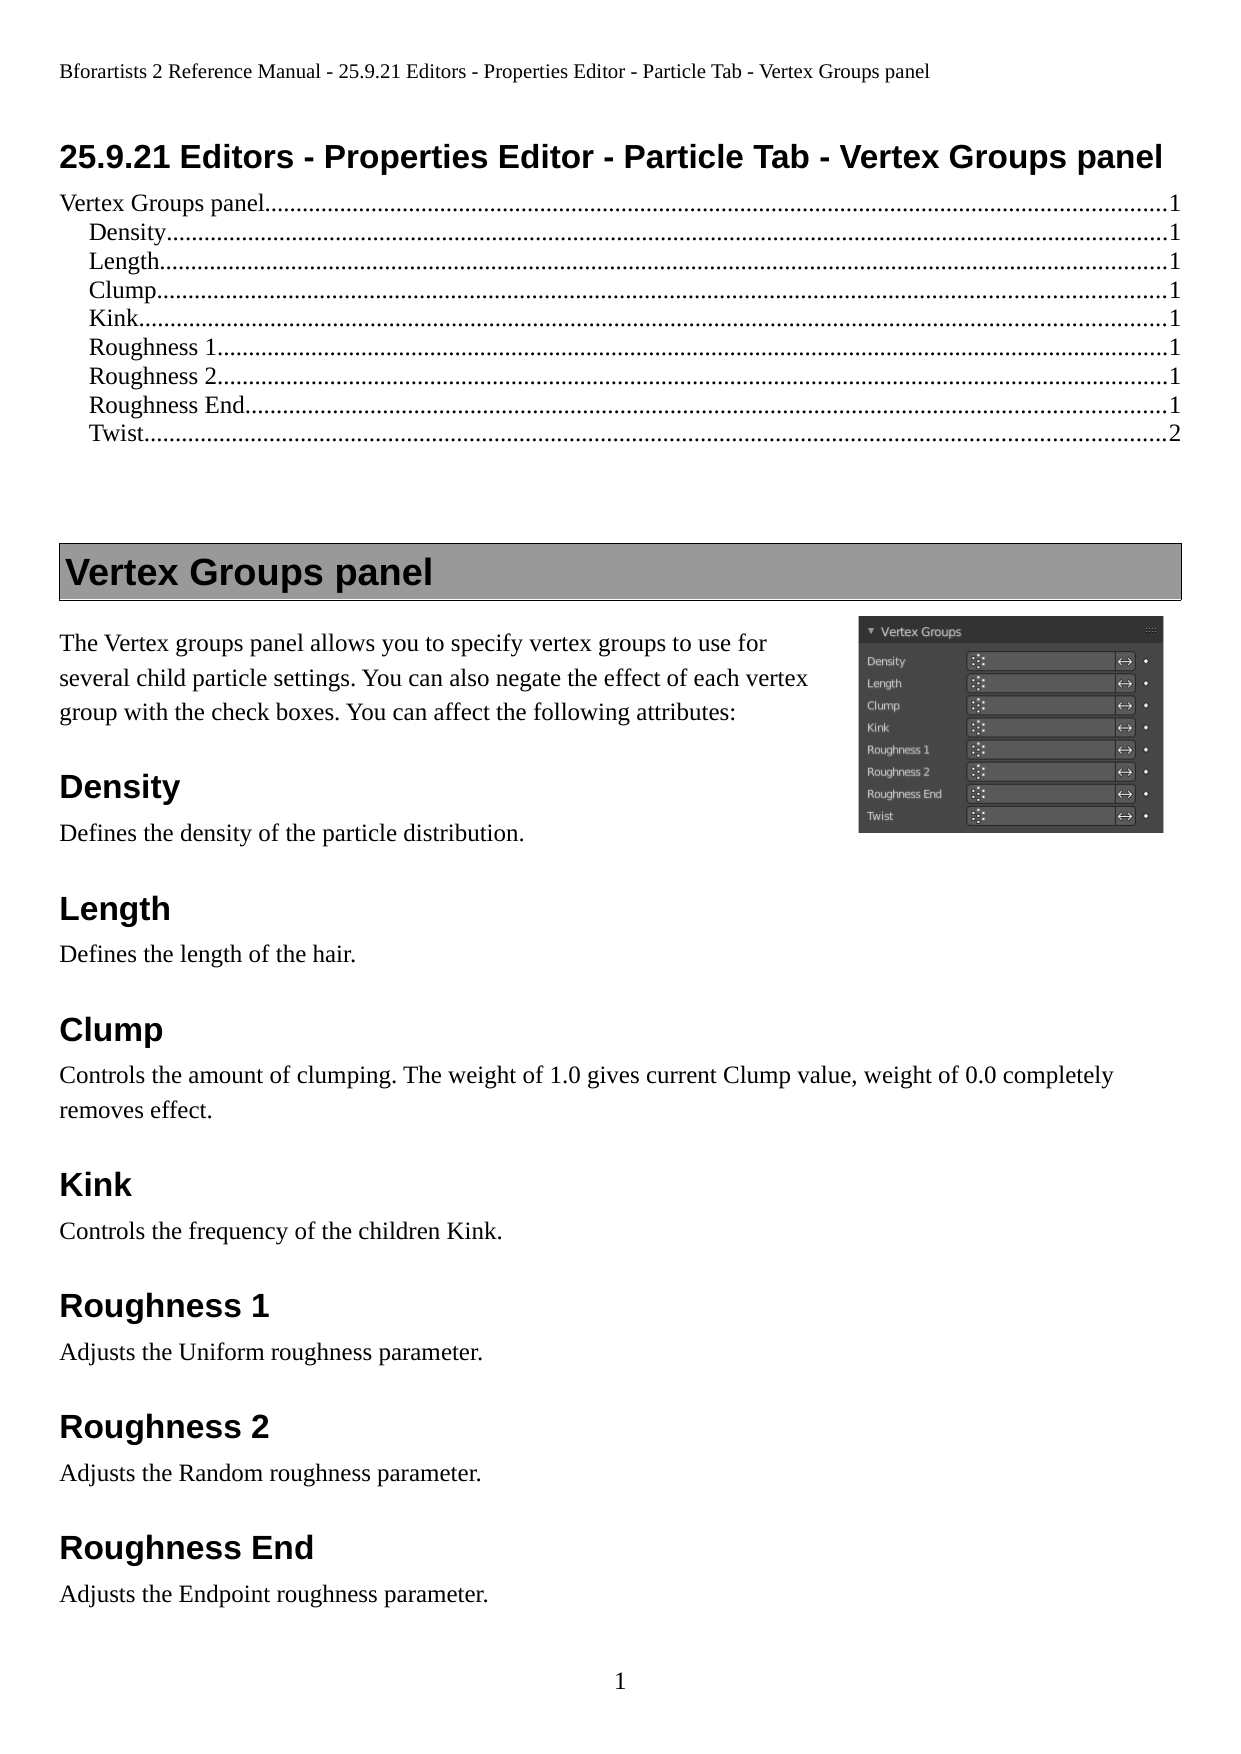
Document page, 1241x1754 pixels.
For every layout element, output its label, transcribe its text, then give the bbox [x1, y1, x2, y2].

text Roughness 1 1 [88, 332, 1181, 361]
subtitle Clump [59, 1009, 1181, 1048]
subtitle Kink [59, 1165, 1181, 1203]
text Adjusts the Random roughness parameter. [59, 1458, 1181, 1487]
table_header Vertex Groups panel [60, 544, 1181, 599]
text Adjusts the Endpoint roughness parameter. [59, 1579, 1181, 1608]
text Defines the density of the particle distribution. [59, 818, 1181, 847]
text Length 1 [88, 246, 1181, 275]
text Roughness 2 1 [88, 361, 1181, 390]
text Density 1 [88, 217, 1181, 246]
text The Vertex groups panel allows you to specify vertex groups to use for several child particle settings. You can also negate the effect of each vertex group with the check boxes. You can affect the following attributes: [59, 628, 858, 726]
text Defines the length of the hair. [59, 939, 1181, 968]
text Controls the frequency of the children Kink. [59, 1216, 1181, 1245]
subtitle Roughness End [59, 1528, 1181, 1567]
text Vertex Groups panel 1 [59, 188, 1181, 217]
picture [858, 616, 1164, 833]
subtitle [1164, 767, 1181, 806]
text Adjusts the Uniform roughness parameter. [59, 1337, 1181, 1366]
text Roughness End 1 [88, 390, 1181, 418]
text Controls the amount of clumping. The weight of 1.0 gives current Clump value, weight of 0.0 completely removes effect. [59, 1061, 1181, 1124]
text Kink 1 [88, 303, 1181, 332]
subtitle Length [59, 888, 1181, 927]
subtitle Roughness 2 [59, 1407, 1181, 1446]
subtitle Roughness 1 [59, 1286, 1181, 1324]
text Twist 2 [88, 418, 1181, 447]
text Clump 1 [88, 275, 1181, 303]
subtitle Density [59, 767, 858, 806]
subtitle 25.9.21 Editors - Properties Editor - Particle Tab - Vertex Groups panel [59, 138, 1181, 176]
